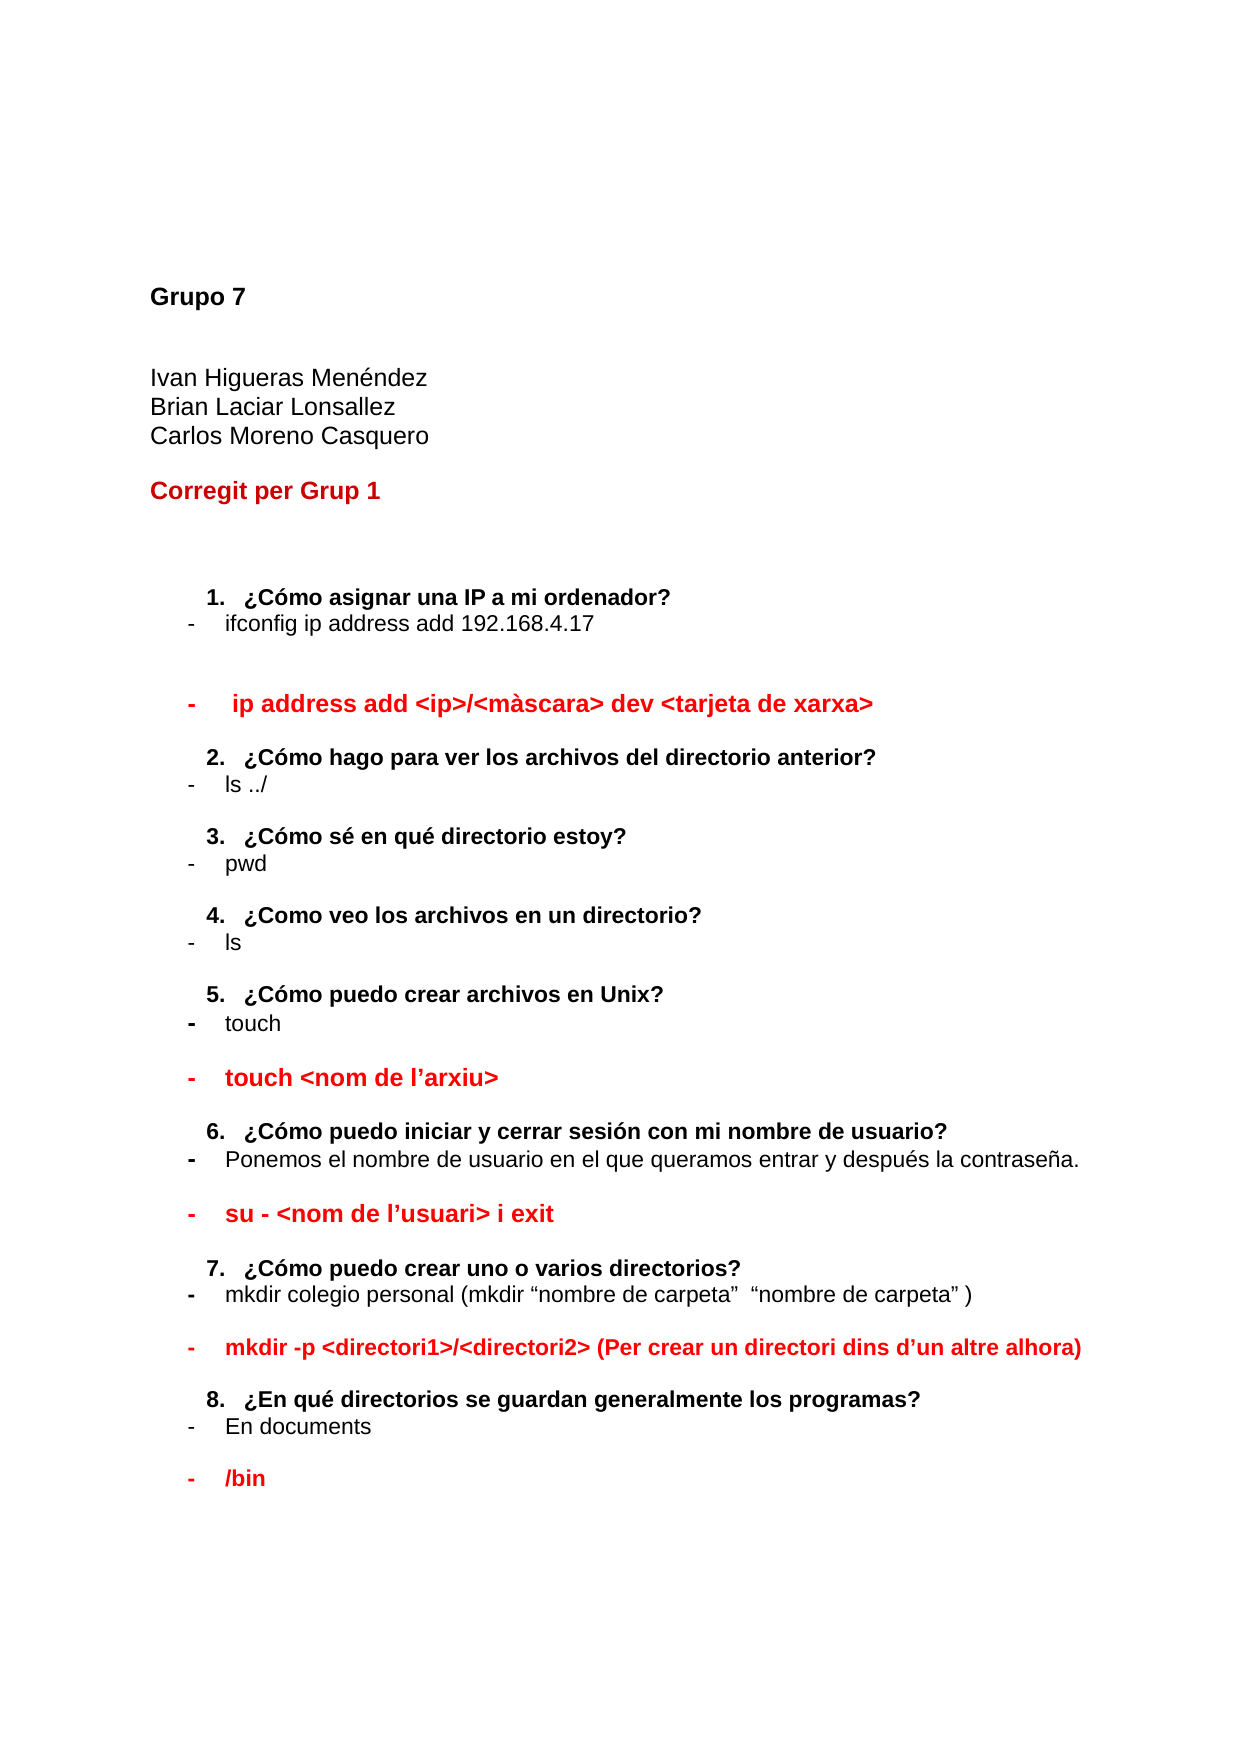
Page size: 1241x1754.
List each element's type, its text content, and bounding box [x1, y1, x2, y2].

list ¿Cómo puedo crear uno o varios directorios? [206, 1254, 1090, 1281]
list ¿Cómo hago para ver los archivos del directorio anterior? [206, 744, 1090, 771]
list touch [187, 1008, 1090, 1036]
list /bin [187, 1465, 1090, 1492]
text Corregit per Grup 1 [150, 476, 1090, 504]
list ¿Cómo asignar una IP a mi ordenador? [206, 584, 1090, 610]
text Grupo 7 [150, 282, 1090, 311]
list ls [187, 929, 1090, 955]
list ¿Como veo los archivos en un directorio? [206, 902, 1090, 929]
list su - <nom de l’usuari> i exit [187, 1199, 1090, 1228]
text Brian Laciar Lonsallez [150, 392, 1090, 421]
text Ivan Higueras Menéndez [150, 363, 1090, 392]
list ¿En qué directorios se guardan generalmente los programas? [206, 1386, 1090, 1413]
list En documents [187, 1413, 1090, 1439]
list Ponemos el nombre de usuario en el que queramos entrar y después la contraseña. [187, 1144, 1090, 1173]
list mkdir -p <directori1>/<directori2> (Per crear un directori dins d’un altre alhora) [187, 1333, 1090, 1360]
list ¿Cómo sé en qué directorio estoy? [206, 823, 1090, 849]
list ifconfig ip address add 192.168.4.17 [187, 610, 1090, 636]
list touch <nom de l’arxiu> [187, 1063, 1090, 1092]
list pwd [187, 849, 1090, 876]
list ¿Cómo puedo crear archivos en Unix? [206, 981, 1090, 1008]
list mkdir colegio personal (mkdir “nombre de carpeta” “nombre de carpeta” ) [187, 1281, 1090, 1307]
list ip address add <ip>/<màscara> dev <tarjeta de xarxa> [187, 689, 1090, 718]
list ¿Cómo puedo iniciar y cerrar sesión con mi nombre de usuario? [206, 1118, 1090, 1144]
text Carlos Moreno Casquero [150, 421, 1090, 449]
list ls ../ [187, 771, 1090, 797]
